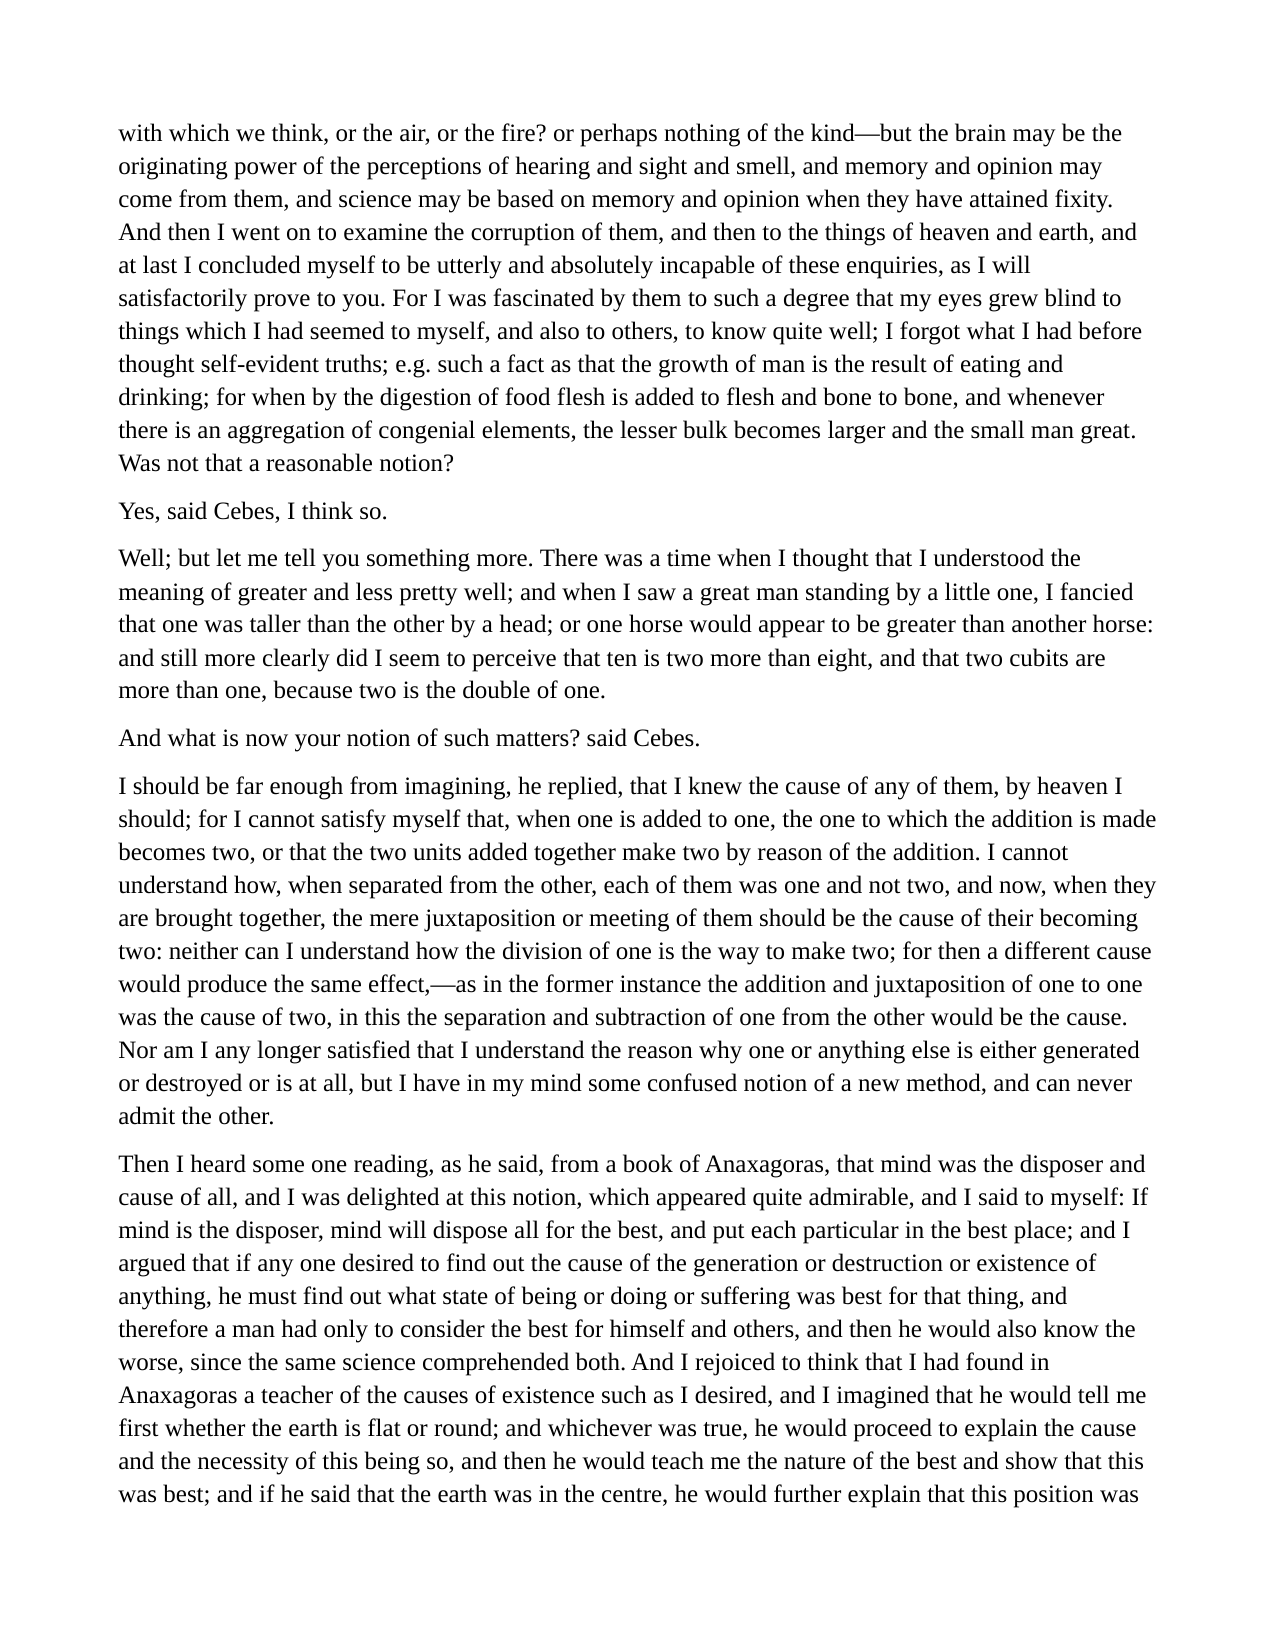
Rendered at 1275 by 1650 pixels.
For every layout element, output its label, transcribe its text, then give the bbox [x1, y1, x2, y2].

text with which we think, or the air, or the fire? or perhaps nothing of the kind—but the brain may be the originating power of the perceptions of hearing and sight and smell, and memory and opinion may come from them, and science may be based on memory and opinion when they have attained fixity. And then I went on to examine the corruption of them, and then to the things of heaven and earth, and at last I concluded myself to be utterly and absolutely incapable of these enquiries, as I will satisfactorily prove to you. For I was fascinated by them to such a degree that my eyes grew blind to things which I had seemed to myself, and also to others, to know quite well; I forgot what I had before thought self-evident truths; e.g. such a fact as that the growth of man is the result of eating and drinking; for when by the digestion of food flesh is added to flesh and bone to bone, and whenever there is an aggregation of congenial elements, the lesser bulk becomes larger and the small man great. Was not that a reasonable notion? [118, 118, 1157, 477]
text And what is now your notion of such matters? said Cebes. [118, 723, 1157, 752]
text I should be far enough from imagining, he replied, that I knew the cause of any of them, by heaven I should; for I cannot satisfy myself that, when one is added to one, the one to which the addition is made becomes two, or that the two units added together make two by reason of the addition. I cannot understand how, when separated from the other, each of them was one and not two, and now, when they are brought together, the mere juxtaposition or meeting of them should be the cause of their becoming two: neither can I understand how the division of one is the way to make two; for then a different cause would produce the same effect,—as in the former instance the addition and juxtaposition of one to one was the cause of two, in this the separation and subtraction of one from the other would be the cause. Nor am I any longer satisfied that I understand the reason why one or anything else is either generated or destroyed or is at all, but I have in my mind some confused notion of a new method, and can never admit the other. [118, 771, 1157, 1130]
text Well; but let me tell you something more. There was a time when I thought that I understood the meaning of greater and less pretty well; and when I saw a great man standing by a little one, I fancied that one was taller than the other by a head; or one horse would appear to be greater than another horse: and still more clearly did I seem to perceive that ten is two more than eight, and that two cubits are more than one, because two is the double of one. [118, 543, 1157, 704]
text Then I heard some one reading, as he said, from a book of Anaxagoras, that mind was the disposer and cause of all, and I was delighted at this notion, which appeared quite admirable, and I said to myself: If mind is the disposer, mind will dispose all for the best, and put each particular in the best place; and I argued that if any one desired to find out the cause of the generation or destruction or existence of anything, he must find out what state of being or doing or suffering was best for that thing, and therefore a man had only to consider the best for himself and others, and then he would also know the worse, since the same science comprehended both. And I rejoiced to think that I had found in Anaxagoras a teacher of the causes of existence such as I desired, and I imagined that he would tell me first whether the earth is flat or round; and whichever was true, he would proceed to explain the cause and the necessity of this being so, and then he would teach me the nature of the best and show that this was best; and if he said that the earth was in the centre, he would further explain that this position was [118, 1149, 1157, 1508]
text Yes, said Cebes, I think so. [118, 496, 1157, 525]
